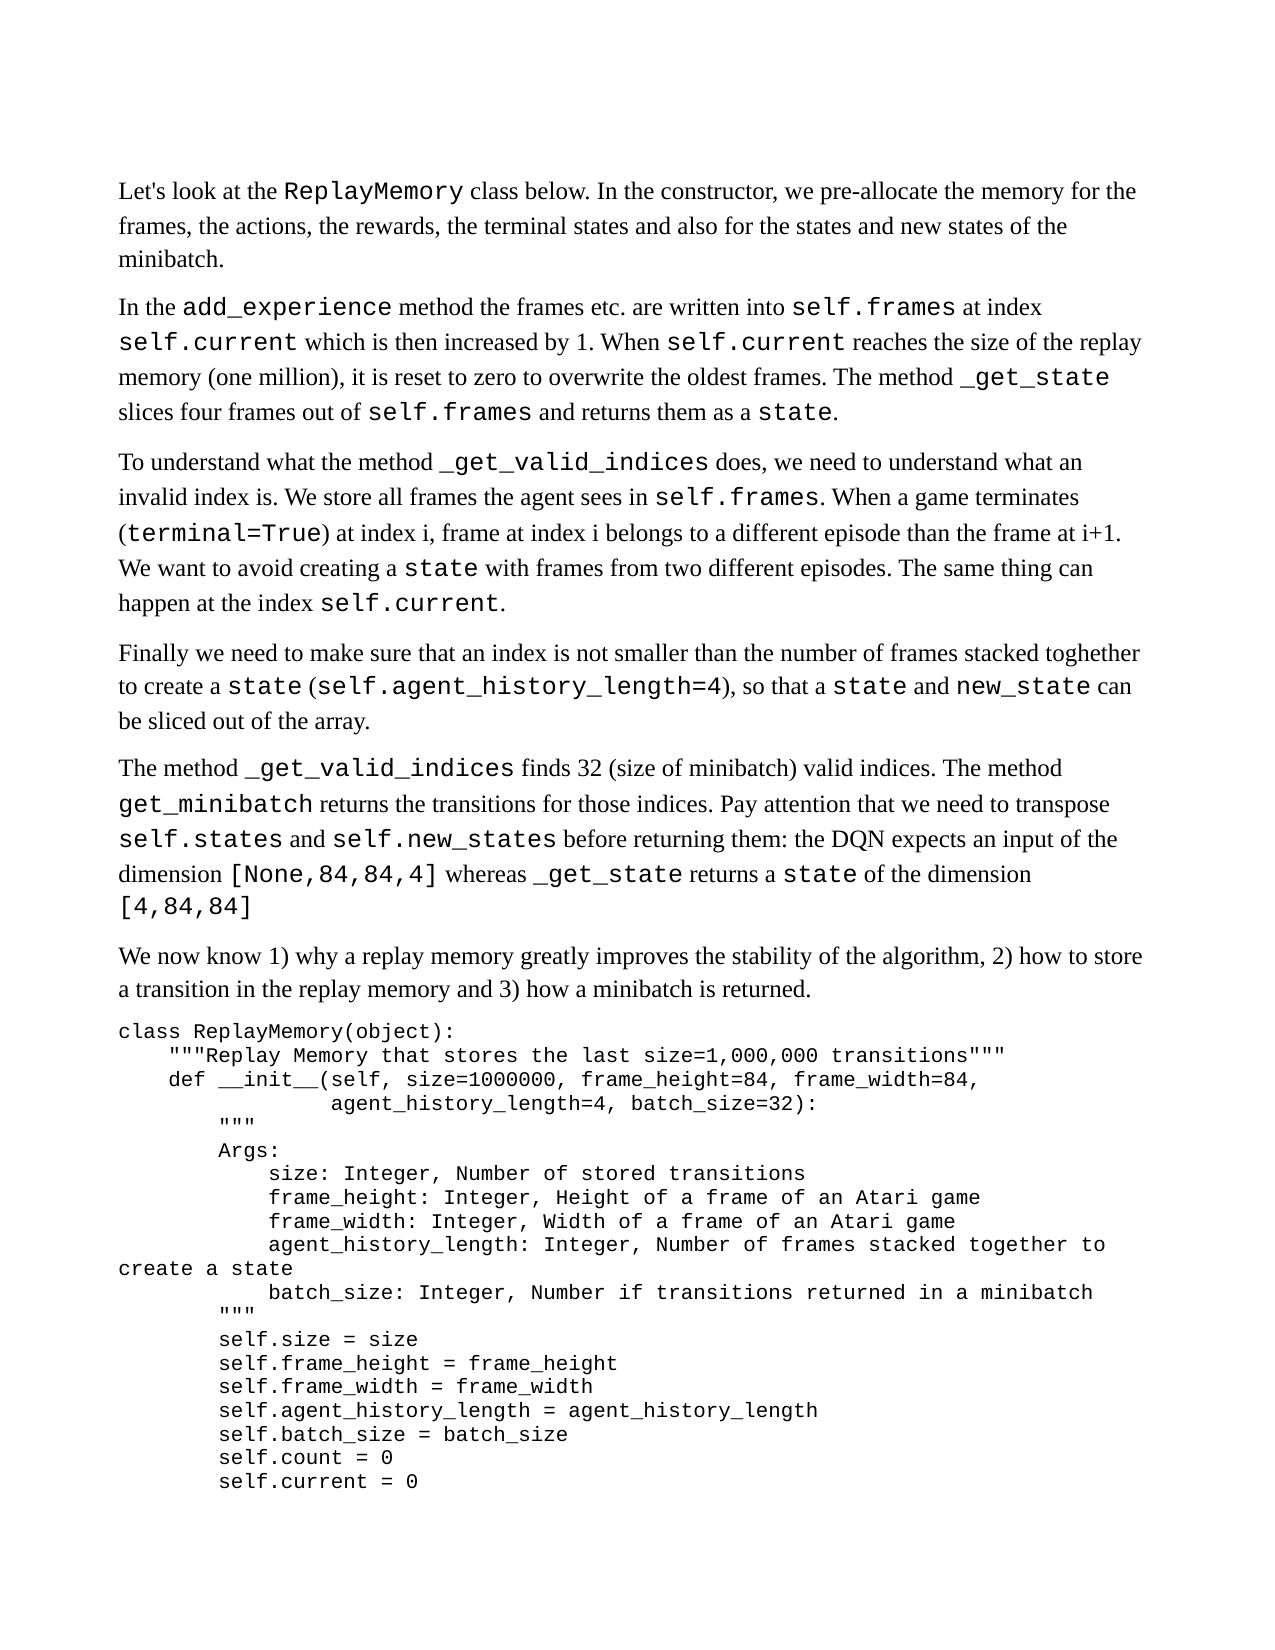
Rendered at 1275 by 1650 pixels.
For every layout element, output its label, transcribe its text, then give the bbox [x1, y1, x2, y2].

text agent_history_length: Integer, Number of frames stacked together to create a state [118, 1234, 1157, 1282]
text self.frame_width = frame_width [118, 1376, 1157, 1400]
text frame_height: Integer, Height of a frame of an Atari game [118, 1187, 1157, 1211]
text batch_size: Integer, Number if transitions returned in a minibatch [118, 1282, 1157, 1305]
text size: Integer, Number of stored transitions [118, 1163, 1157, 1187]
text def __init__(self, size=1000000, frame_height=84, frame_width=84, [118, 1069, 1157, 1092]
text self.current = 0 [118, 1471, 1157, 1494]
text """ [118, 1305, 1157, 1329]
text frame_width: Integer, Width of a frame of an Atari game [118, 1211, 1157, 1234]
text self.count = 0 [118, 1447, 1157, 1471]
text self.agent_history_length = agent_history_length [118, 1400, 1157, 1423]
text class ReplayMemory(object): [118, 1022, 1157, 1045]
text In the add_experience method the frames etc. are written into self.frames at index self.current which is then increased by 1. When self.current reaches the size of the replay memory (one million), it is reset to zero to overwrite the oldest frames. The method _get_state slices four frames out of self.frames and returns them as a state. [118, 292, 1157, 428]
text Args: [118, 1140, 1157, 1163]
text self.frame_height = frame_height [118, 1353, 1157, 1376]
text self.batch_size = batch_size [118, 1423, 1157, 1447]
text """ [118, 1116, 1157, 1140]
text """Replay Memory that stores the last size=1,000,000 transitions""" [118, 1045, 1157, 1069]
text self.size = size [118, 1329, 1157, 1353]
text Let's look at the ReplayMemory class below. In the constructor, we pre-allocate the memory for the frames, the actions, the rewards, the terminal states and also for the states and new states of the minibatch. [118, 176, 1157, 273]
text The method _get_valid_indices finds 32 (size of minibatch) valid indices. The method get_minibatch returns the transitions for those indices. Pay attention that we need to transpose self.states and self.new_states before returning them: the DQN expects an input of the dimension [None,84,84,4] whereas _get_state returns a state of the dimension [4,84,84] [118, 753, 1157, 922]
text To understand what the method _get_valid_indices does, we need to understand what an invalid index is. We store all frames the agent sees in self.frames. When a game terminates (terminal=True) at index i, frame at index i belongs to a different episode than the frame at i+1. We want to avoid creating a state with frames from two different episodes. The same thing can happen at the index self.current. [118, 447, 1157, 619]
text agent_history_length=4, batch_size=32): [118, 1092, 1157, 1116]
text We now know 1) why a replay memory greatly improves the stability of the algorithm, 2) how to store a transition in the replay memory and 3) how a minibatch is returned. [118, 941, 1157, 1003]
text Finally we need to make sure that an index is not smaller than the number of frames stacked toghether to create a state (self.agent_history_length=4), so that a state and new_state can be sliced out of the array. [118, 638, 1157, 735]
